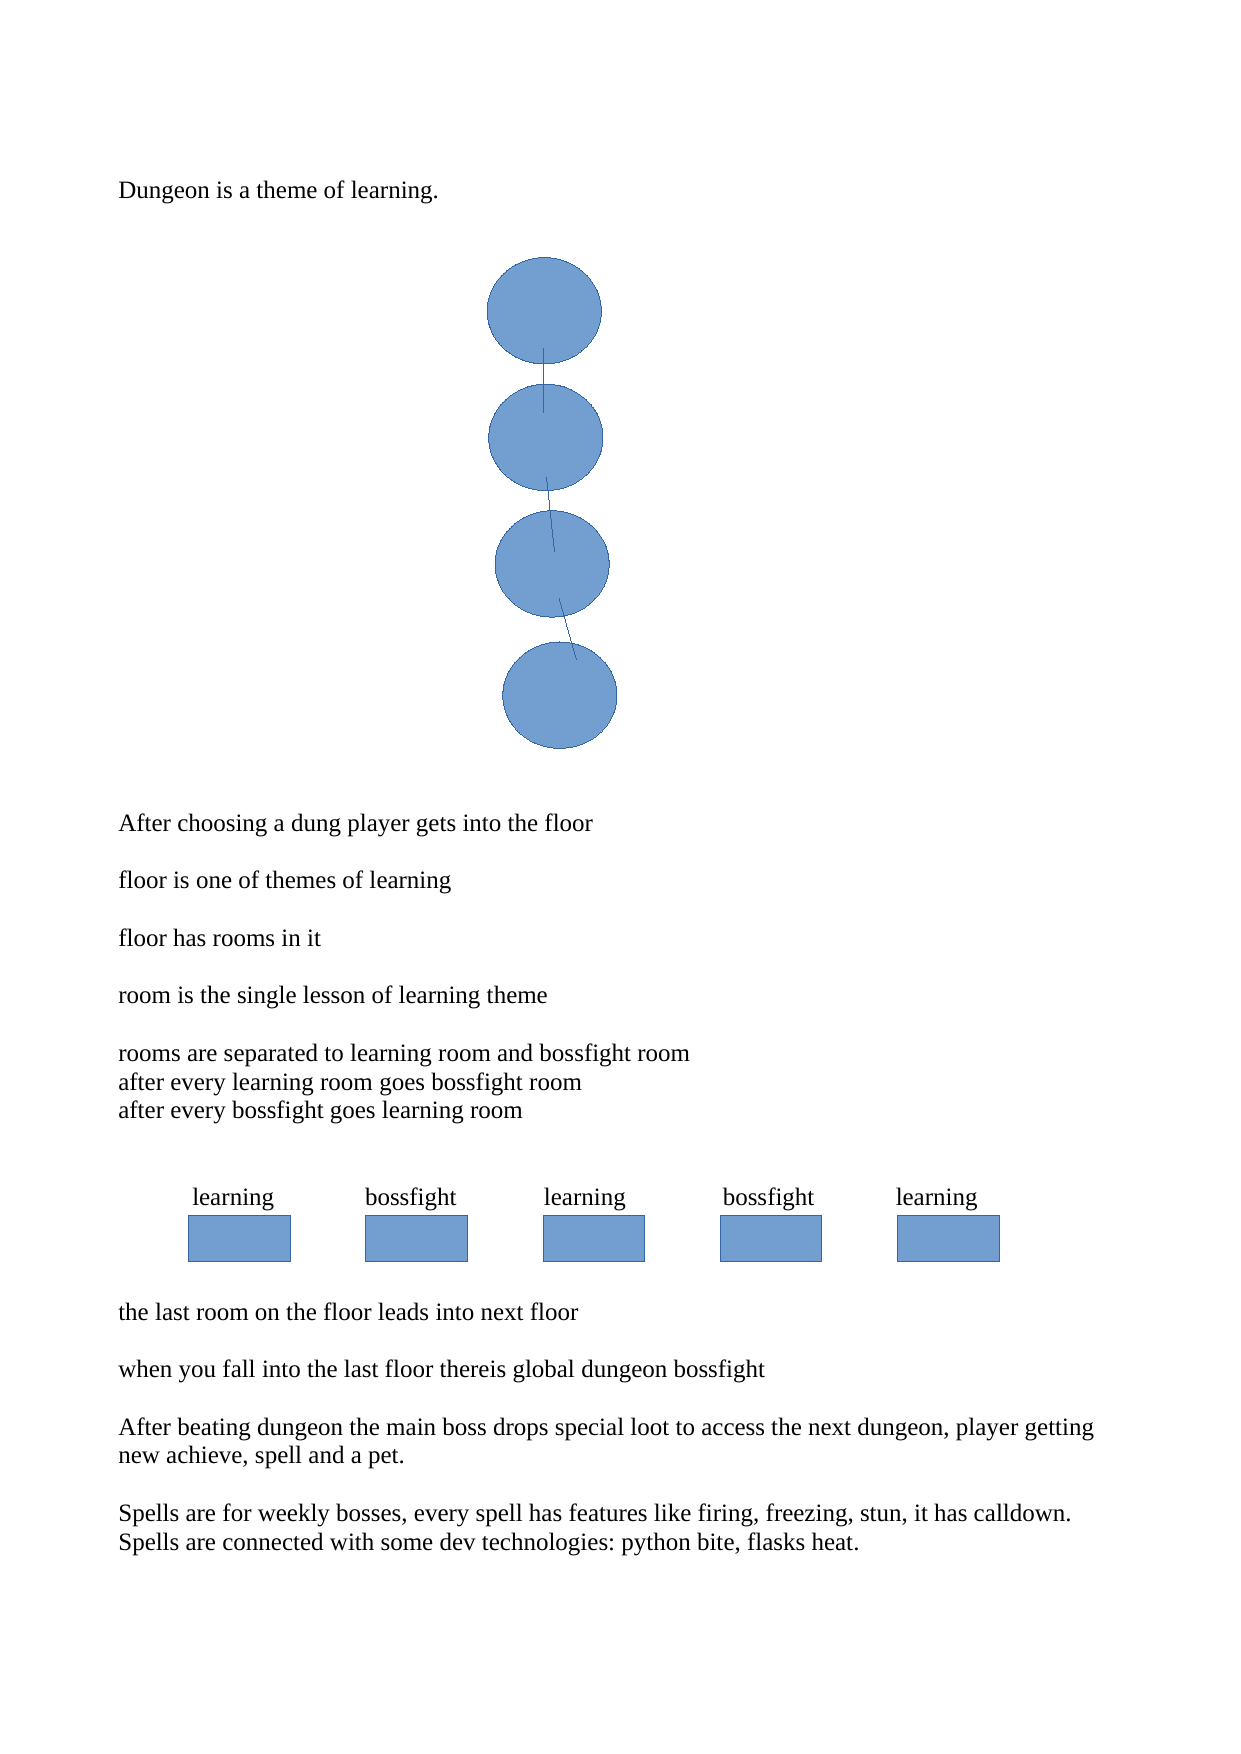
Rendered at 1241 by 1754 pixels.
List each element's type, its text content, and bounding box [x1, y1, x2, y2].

text learning bossfight learning bossfight learning [118, 1182, 1122, 1211]
text the last room on the floor leads into next floor [118, 1297, 1122, 1326]
text when you fall into the last floor thereis global dungeon bossfight [118, 1354, 1122, 1383]
text floor is one of themes of learning [118, 866, 1122, 894]
text After choosing a dung player gets into the floor [118, 808, 1122, 837]
text rooms are separated to learning room and bossfight room [118, 1038, 1122, 1067]
text Spells are connected with some dev technologies: python bite, flasks heat. [118, 1527, 1122, 1556]
text After beating dungeon the main boss drops special loot to access the next dungeon, player getting new achieve, spell and a pet. [118, 1412, 1122, 1469]
text after every learning room goes bossfight room [118, 1067, 1122, 1096]
text after every bossfight goes learning room [118, 1096, 1122, 1124]
text floor has rooms in it [118, 923, 1122, 952]
text Spells are for weekly bosses, every spell has features like firing, freezing, stun, it has calldown. [118, 1498, 1122, 1527]
text room is the single lesson of learning theme [118, 981, 1122, 1009]
text Dungeon is a theme of learning. [118, 176, 1122, 204]
